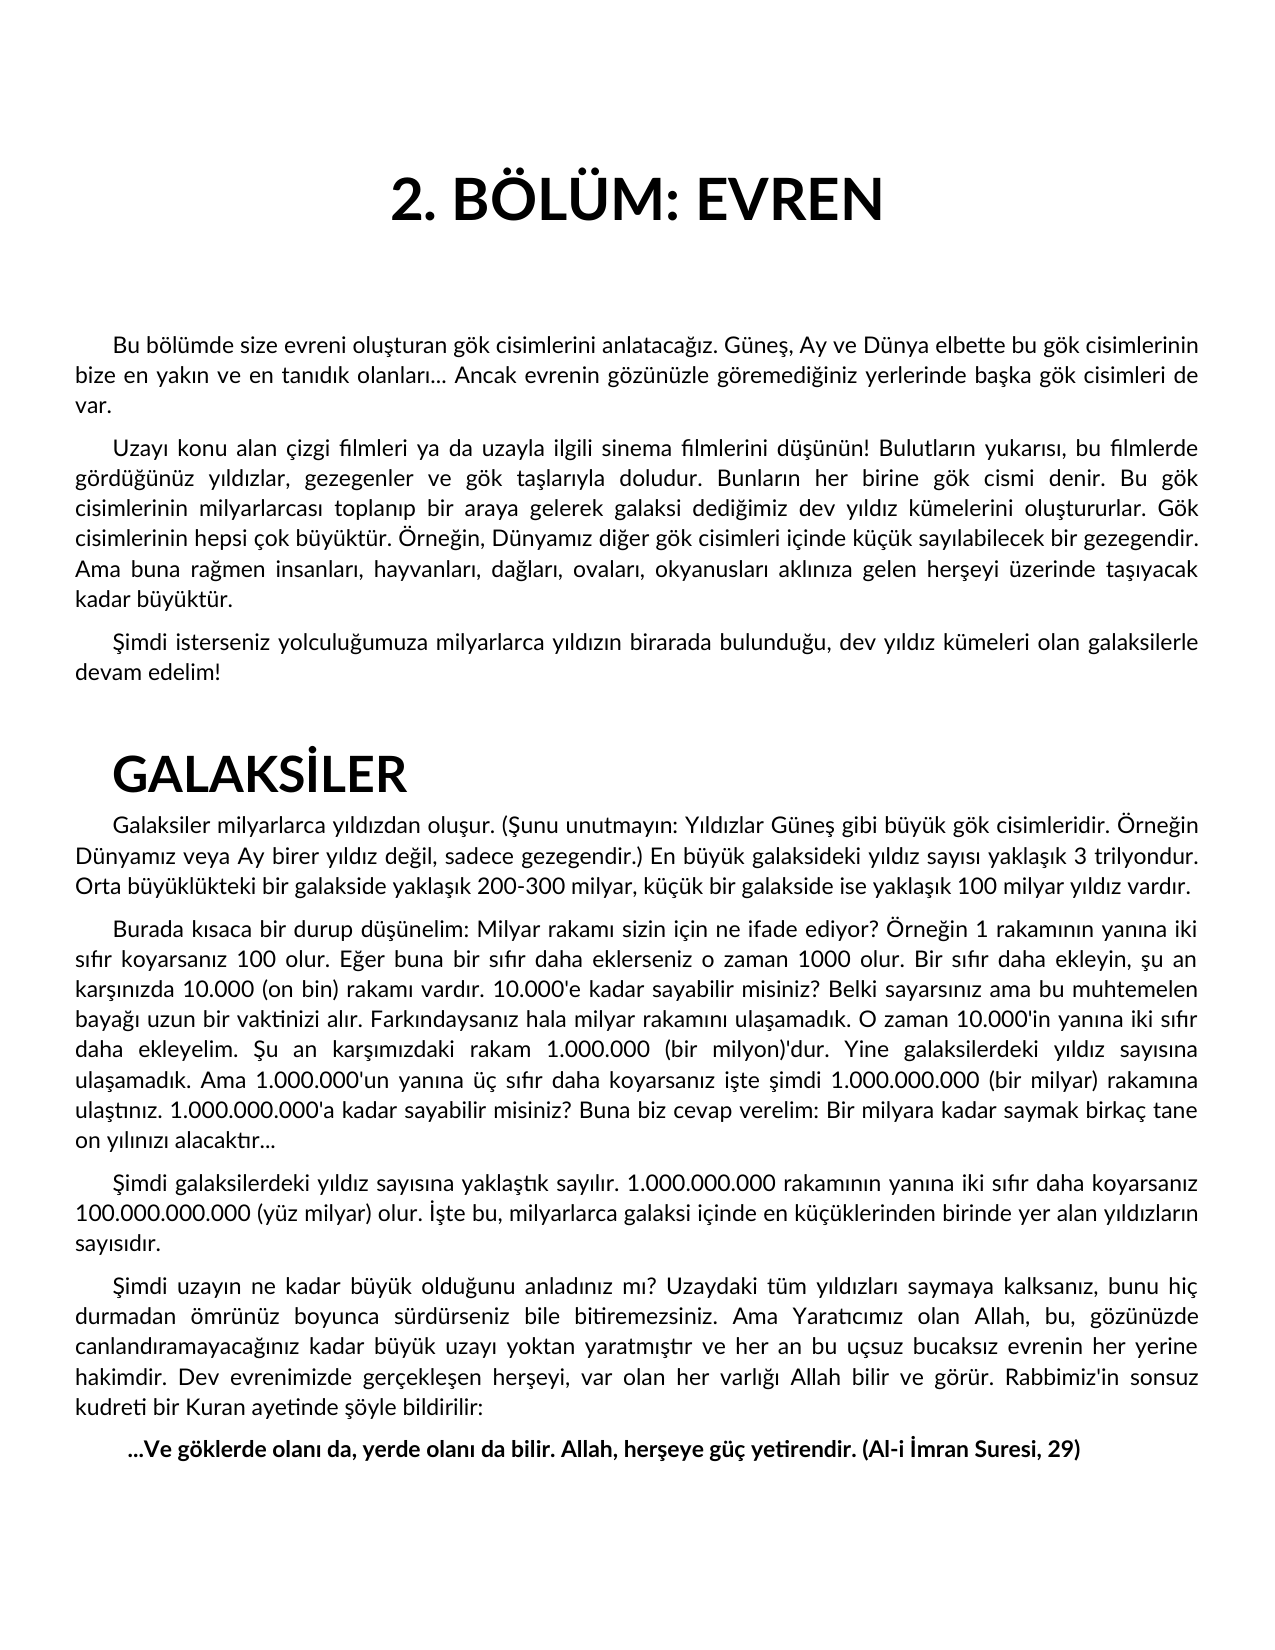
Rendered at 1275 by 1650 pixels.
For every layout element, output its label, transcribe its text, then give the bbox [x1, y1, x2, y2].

text Bu bölümde size evreni oluşturan gök cisimlerini anlatacağız. Güneş, Ay ve Dünya elbette bu gök cisimlerinin bize en yakın ve en tanıdık olanları... Ancak evrenin gözünüzle göremediğiniz yerlerinde başka gök cisimleri de var. [75, 330, 1200, 418]
subtitle 2. BÖLÜM: EVREN [75, 162, 1200, 232]
text ...Ve göklerde olanı da, yerde olanı da bilir. Allah, herşeye güç yetirendir. (Al-i İmran Suresi, 29) [127, 1435, 1177, 1463]
text Şimdi uzayın ne kadar büyük olduğunu anladınız mı? Uzaydaki tüm yıldızları saymaya kalksanız, bunu hiç durmadan ömrünüz boyunca sürdürseniz bile bitiremezsiniz. Ama Yaratıcımız olan Allah, bu, gözünüzde canlandıramayacağınız kadar büyük uzayı yoktan yaratmıştır ve her an bu uçsuz bucaksız evrenin her yerine hakimdir. Dev evrenimizde gerçekleşen herşeyi, var olan her varlığı Allah bilir ve görür. Rabbimiz'in sonsuz kudreti bir Kuran ayetinde şöyle bildirilir: [75, 1272, 1200, 1420]
text Galaksiler milyarlarca yıldızdan oluşur. (Şunu unutmayın: Yıldızlar Güneş gibi büyük gök cisimleridir. Örneğin Dünyamız veya Ay birer yıldız değil, sadece gezegendir.) En büyük galaksideki yıldız sayısı yaklaşık 3 trilyondur. Orta büyüklükteki bir galakside yaklaşık 200-300 milyar, küçük bir galakside ise yaklaşık 100 milyar yıldız vardır. [75, 811, 1200, 899]
text Uzayı konu alan çizgi filmleri ya da uzayla ilgili sinema filmlerini düşünün! Bulutların yukarısı, bu filmlerde gördüğünüz yıldızlar, gezegenler ve gök taşlarıyla doludur. Bunların her birine gök cismi denir. Bu gök cisimlerinin milyarlarcası toplanıp bir araya gelerek galaksi dediğimiz dev yıldız kümelerini oluştururlar. Gök cisimlerinin hepsi çok büyüktür. Örneğin, Dünyamız diğer gök cisimleri içinde küçük sayılabilecek bir gezegendir. Ama buna rağmen insanları, hayvanları, dağları, ovaları, okyanusları aklınıza gelen herşeyi üzerinde taşıyacak kadar büyüktür. [75, 433, 1200, 612]
text Burada kısaca bir durup düşünelim: Milyar rakamı sizin için ne ifade ediyor? Örneğin 1 rakamının yanına iki sıfır koyarsanız 100 olur. Eğer buna bir sıfır daha eklerseniz o zaman 1000 olur. Bir sıfır daha ekleyin, şu an karşınızda 10.000 (on bin) rakamı vardır. 10.000'e kadar sayabilir misiniz? Belki sayarsınız ama bu muhtemelen bayağı uzun bir vaktinizi alır. Farkındaysanız hala milyar rakamını ulaşamadık. O zaman 10.000'in yanına iki sıfır daha ekleyelim. Şu an karşımızdaki rakam 1.000.000 (bir milyon)'dur. Yine galaksilerdeki yıldız sayısına ulaşamadık. Ama 1.000.000'un yanına üç sıfır daha koyarsanız işte şimdi 1.000.000.000 (bir milyar) rakamına ulaştınız. 1.000.000.000'a kadar sayabilir misiniz? Buna biz cevap verelim: Bir milyara kadar saymak birkaç tane on yılınızı alacaktır... [75, 914, 1200, 1153]
text Şimdi galaksilerdeki yıldız sayısına yaklaştık sayılır. 1.000.000.000 rakamının yanına iki sıfır daha koyarsanız 100.000.000.000 (yüz milyar) olur. İşte bu, milyarlarca galaksi içinde en küçüklerinden birinde yer alan yıldızların sayısıdır. [75, 1168, 1200, 1256]
subtitle GALAKSİLER [112, 743, 1200, 803]
text Şimdi isterseniz yolculuğumuza milyarlarca yıldızın birarada bulunduğu, dev yıldız kümeleri olan galaksilerle devam edelim! [75, 627, 1200, 685]
